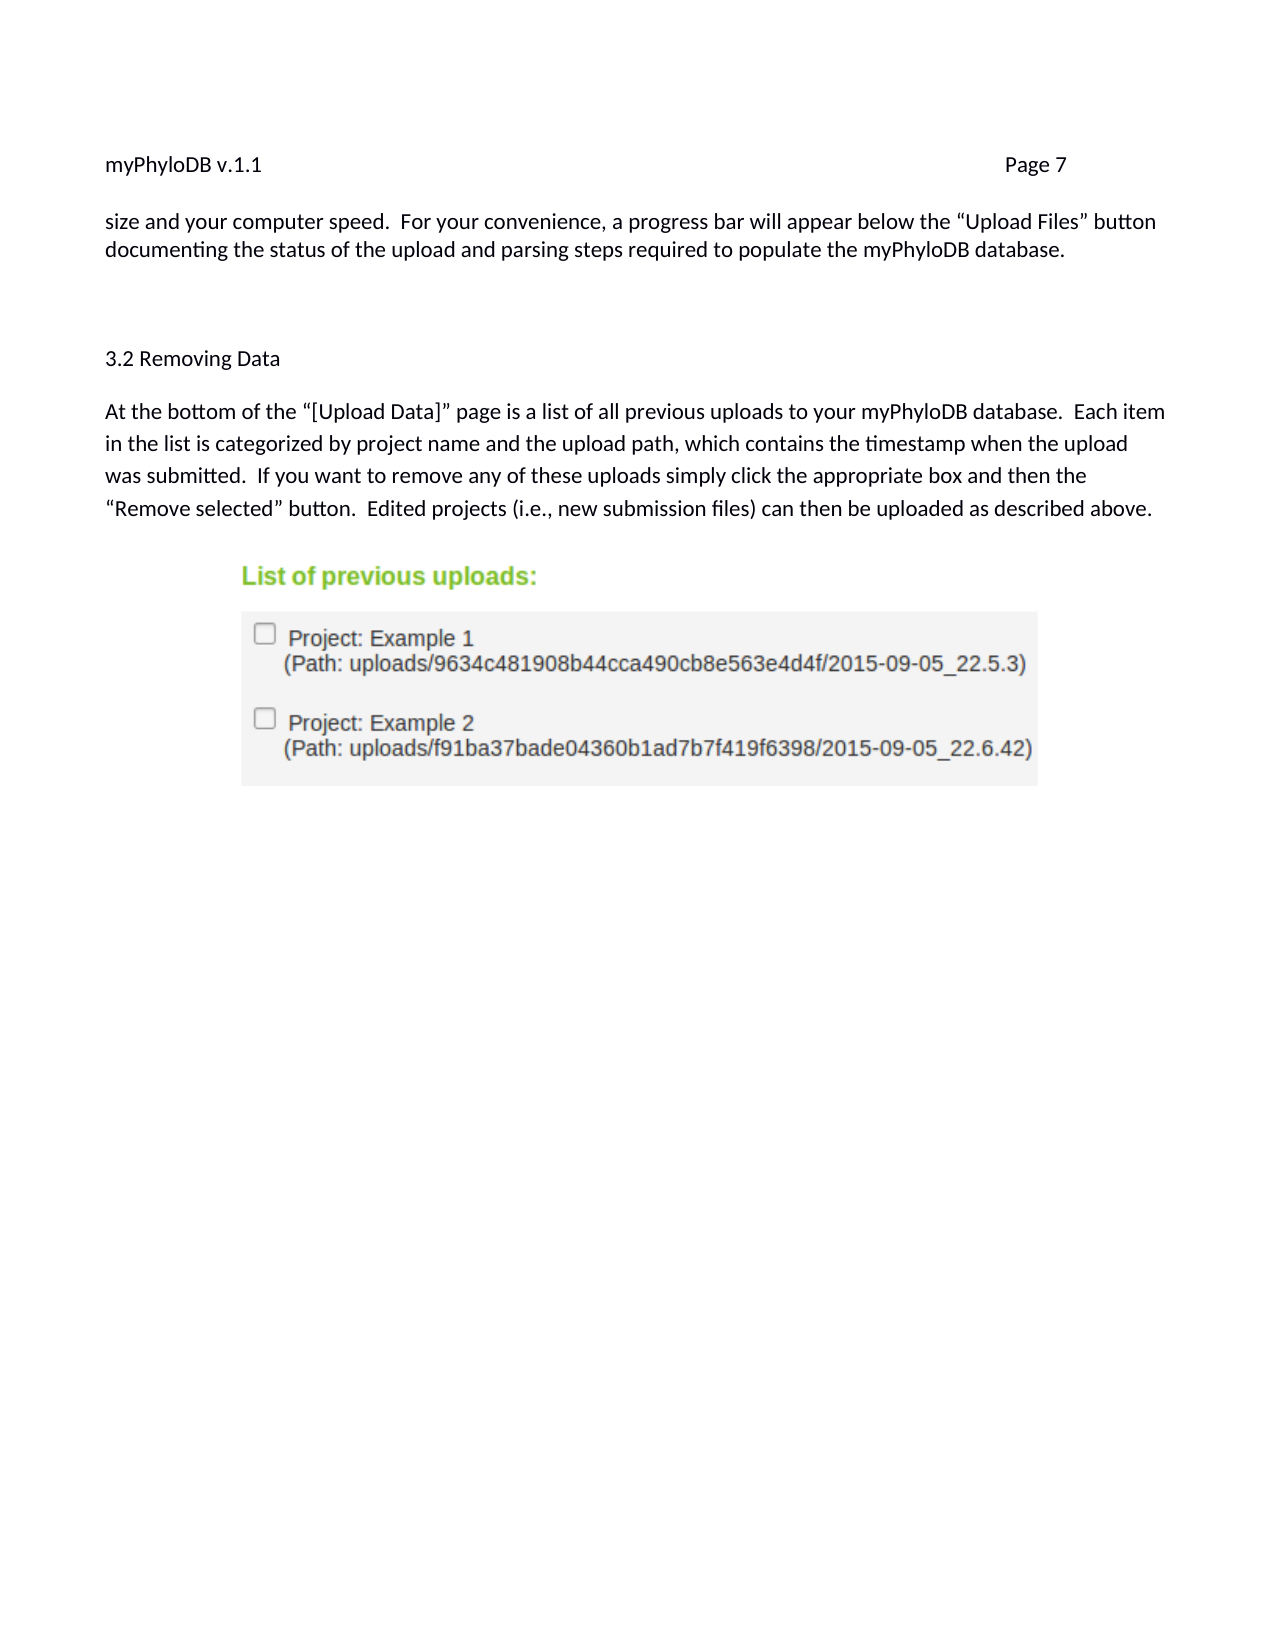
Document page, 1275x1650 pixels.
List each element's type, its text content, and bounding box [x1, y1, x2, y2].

text 3.2 Removing Data [105, 344, 1170, 372]
text size and your computer speed. For your convenience, a progress bar will appear below the “Upload Files” button documenting the status of the upload and parsing steps required to populate the myPhyloDB database. [105, 207, 1170, 263]
text At the bottom of the “[Upload Data]” page is a list of all previous uploads to your myPhyloDB database. Each item in the list is categorized by project name and the upload path, which contains the timestamp when the upload was submitted. If you want to remove any of these uploads simply click the appropriate box and then the “Remove selected” button. Edited projects (i.e., new submission files) can then be uploaded as described above. [105, 397, 1170, 522]
picture [237, 546, 1038, 786]
